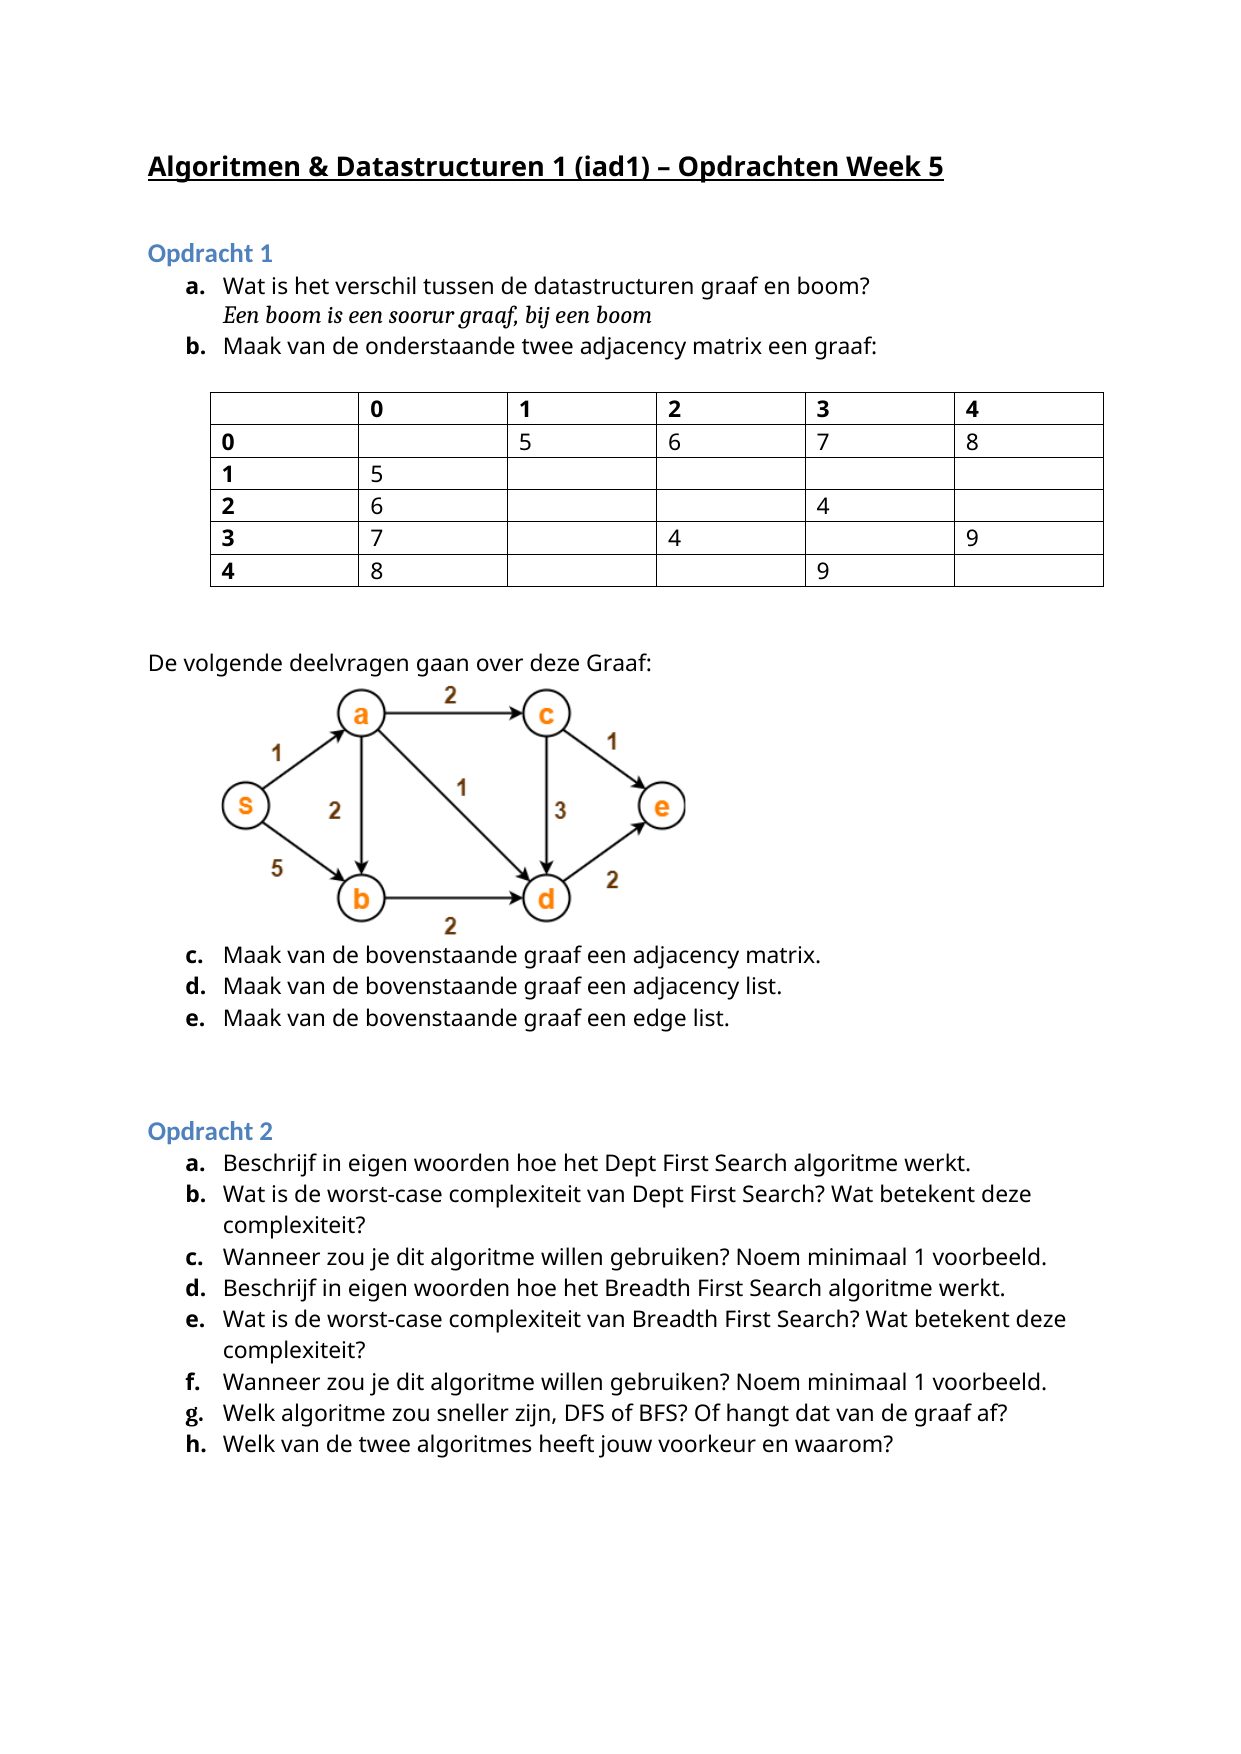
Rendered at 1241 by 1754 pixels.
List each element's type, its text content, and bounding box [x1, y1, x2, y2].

table_cell 0 [211, 425, 358, 457]
table_cell 7 [359, 522, 507, 553]
table_header 0 [359, 393, 507, 424]
table_cell 5 [359, 458, 507, 489]
list Wat is de worst-case complexiteit van Dept First Search? Wat betekent deze complexiteit? [185, 1178, 1093, 1240]
table_cell 8 [955, 425, 1103, 457]
subtitle Opdracht 2 [148, 1114, 1093, 1147]
table_header 2 [657, 393, 805, 424]
table_cell [359, 425, 507, 457]
list Maak van de bovenstaande graaf een adjacency matrix. [185, 939, 1093, 970]
table_cell [806, 522, 954, 553]
table_cell [508, 490, 656, 521]
table_cell [955, 490, 1103, 521]
table_cell [955, 555, 1103, 586]
table_cell 8 [359, 555, 507, 586]
table_cell [508, 458, 656, 489]
subtitle Opdracht 1 [148, 237, 1093, 269]
table_header 3 [806, 393, 954, 424]
table_header [211, 393, 358, 424]
text De volgende deelvragen gaan over deze Graaf: [148, 647, 1093, 678]
table_cell 1 [211, 458, 358, 489]
list Wanneer zou je dit algoritme willen gebruiken? Noem minimaal 1 voorbeeld. [185, 1240, 1093, 1272]
list Maak van de bovenstaande graaf een adjacency list. [185, 970, 1093, 1002]
list Maak van de bovenstaande graaf een edge list. [185, 1002, 1093, 1062]
table_cell [955, 458, 1103, 489]
table_cell 7 [806, 425, 954, 457]
table_cell 4 [806, 490, 954, 521]
list Wat is de worst-case complexiteit van Breadth First Search? Wat betekent deze complexiteit? [185, 1303, 1093, 1365]
table_cell 4 [657, 522, 805, 553]
table_cell [508, 555, 656, 586]
list Maak van de onderstaande twee adjacency matrix een graaf: [185, 329, 1093, 361]
table_cell 5 [508, 425, 656, 457]
table_header 1 [508, 393, 656, 424]
table_cell 9 [806, 555, 954, 586]
table_cell 2 [211, 490, 358, 521]
picture [221, 678, 686, 939]
table_cell 6 [359, 490, 507, 521]
table_cell 3 [211, 522, 358, 553]
list Wanneer zou je dit algoritme willen gebruiken? Noem minimaal 1 voorbeeld. [185, 1365, 1093, 1397]
list Een boom is een soorur graaf, bij een boom [185, 301, 1093, 329]
table_cell [806, 458, 954, 489]
table_cell 6 [657, 425, 805, 457]
list Welk van de twee algoritmes heeft jouw voorkeur en waarom? [185, 1428, 1093, 1459]
text Algoritmen & Datastructuren 1 (iad1) – Opdrachten Week 5 [148, 148, 1093, 184]
list Welk algoritme zou sneller zijn, DFS of BFS? Of hangt dat van de graaf af? [185, 1397, 1093, 1428]
table_cell 9 [955, 522, 1103, 553]
list Beschrijf in eigen woorden hoe het Breadth First Search algoritme werkt. [185, 1272, 1093, 1303]
table_cell 4 [211, 555, 358, 586]
table_cell [657, 490, 805, 521]
list Beschrijf in eigen woorden hoe het Dept First Search algoritme werkt. [185, 1147, 1093, 1178]
table_cell [657, 458, 805, 489]
table_header 4 [955, 393, 1103, 424]
table_cell [657, 555, 805, 586]
table_cell [508, 522, 656, 553]
list Wat is het verschil tussen de datastructuren graaf en boom? [185, 269, 1093, 301]
